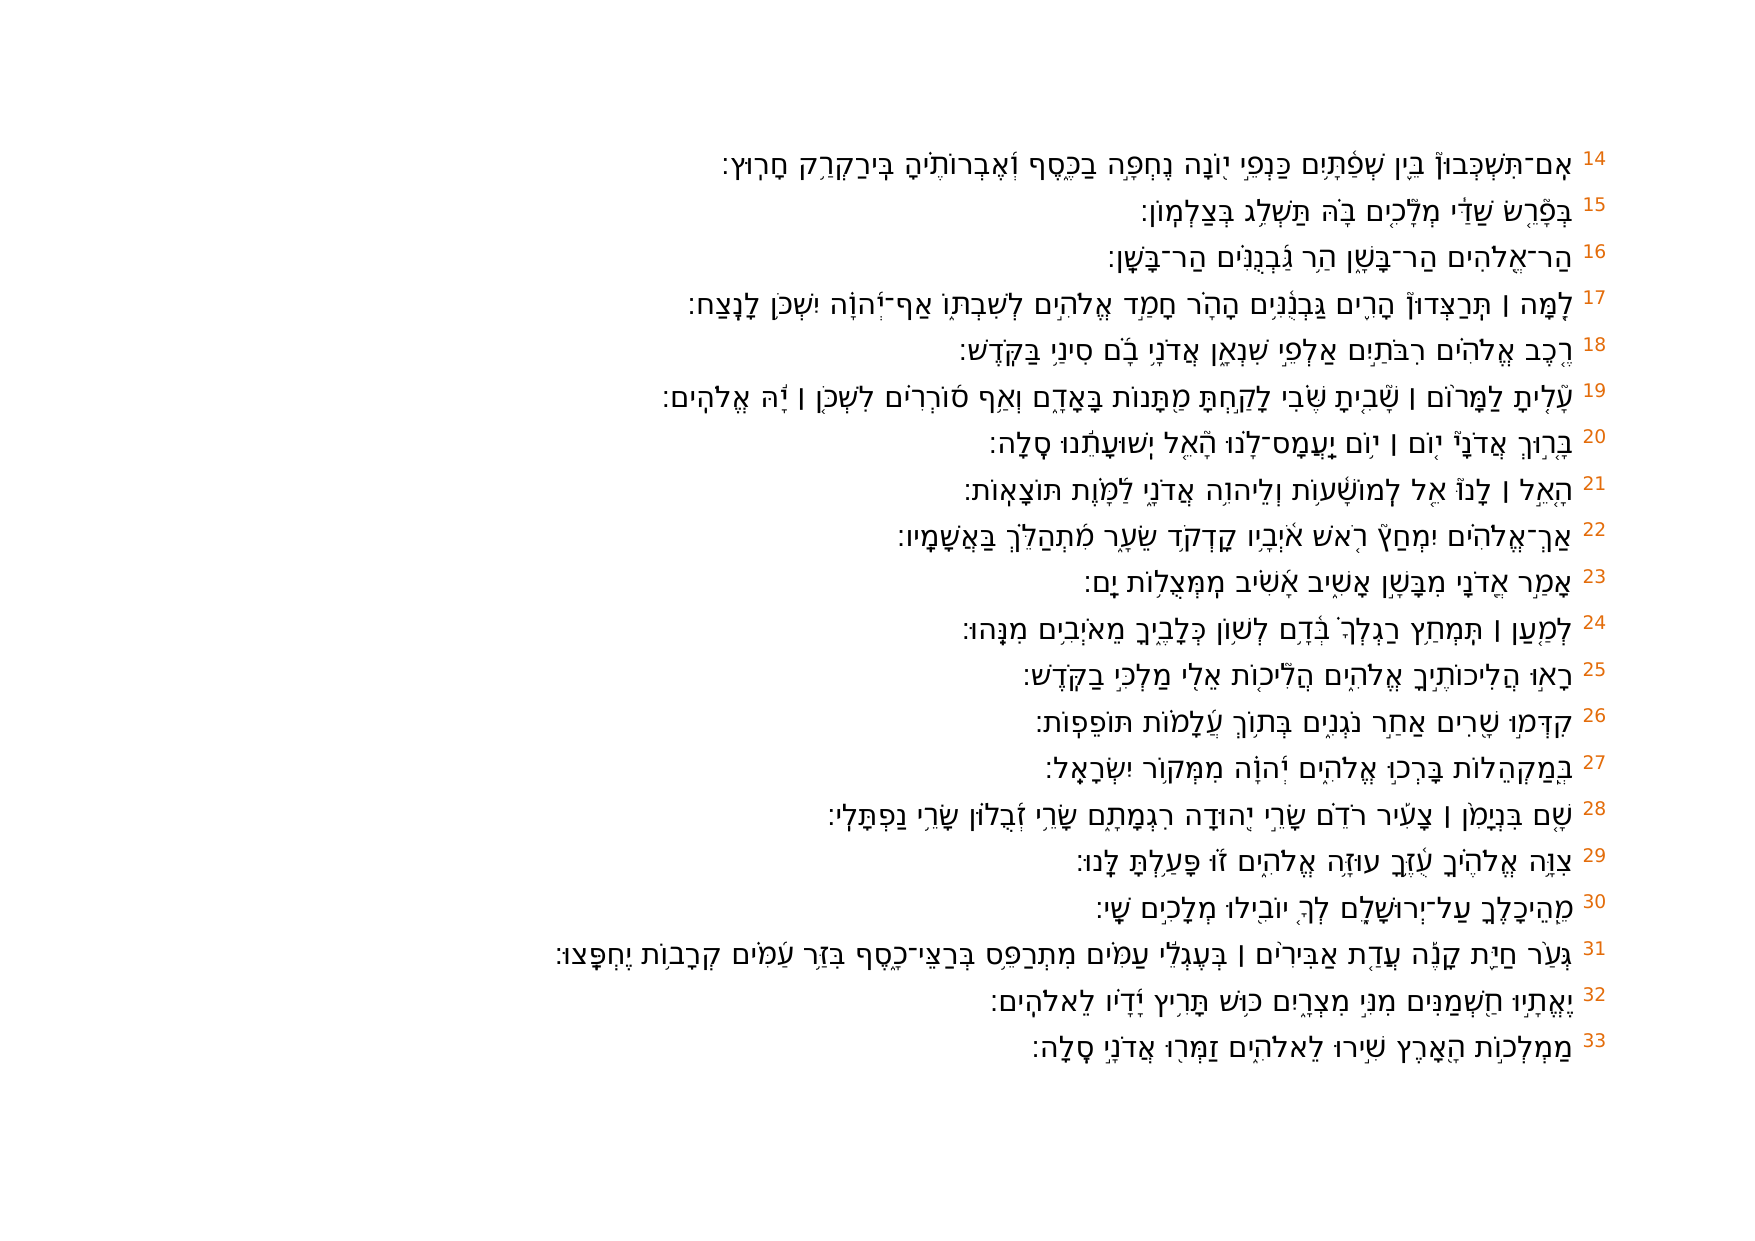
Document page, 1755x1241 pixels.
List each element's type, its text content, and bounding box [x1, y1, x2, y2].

text 31 גְּעַ֨ר חַיַּ֪ת קָנֶ֡ה עֲדַ֤ת אַבִּירִ֨ים ׀ בְּעֶגְלֵ֬י עַמִּ֗ים מִתְרַפֵּ֥ס בְּרַצֵּי־כָ֑סֶף בִּזַּ֥ר עַ֝מִּ֗ים קְרָב֥וֹת יֶחְפָּֽצוּ׃ ‬‬‬‬ [148, 937, 1606, 971]
text 26 קִדְּמ֣וּ שָׁ֭רִים אַחַ֣ר נֹגְנִ֑ים בְּת֥וֹךְ עֲ֝לָמ֗וֹת תּוֹפֵפֽוֹת׃ ‬‬‬‬ [148, 705, 1606, 739]
text 23 אָמַ֣ר אֲ֭דֹנָי מִבָּשָׁ֣ן אָשִׁ֑יב אָ֝שִׁ֗יב מִֽמְּצֻל֥וֹת יָֽם׃ ‬‬‬‬ [148, 566, 1606, 600]
text 25 רָא֣וּ הֲלִיכוֹתֶ֣יךָ אֱלֹהִ֑ים הֲלִ֘יכ֤וֹת אֵלִ֖י מַלְכִּ֣י בַקֹּֽדֶשׁ׃ ‬‬‬‬ [148, 659, 1606, 693]
text 19 עָ֘לִ֤יתָ לַמָּר֨וֹם ׀ שָׁ֘בִ֤יתָ שֶּׁ֗בִי לָקַ֣חְתָּ מַ֭תָּנוֹת בָּאָדָ֑ם וְאַ֥ף ס֝וֹרְרִ֗ים לִשְׁכֹּ֤ן ׀ יָ֬הּ אֱלֹהִֽים׃ ‬‬‬‬ [148, 380, 1606, 414]
text 27 בְּֽ֭מַקְהֵלוֹת בָּרְכ֣וּ אֱלֹהִ֑ים יְ֝הוָ֗ה מִמְּק֥וֹר יִשְׂרָאֵֽל׃ ‬‬‬‬ [148, 752, 1606, 786]
text 29 צִוָּ֥ה אֱלֹהֶ֗יךָ עֻ֫זֶּ֥ךָ עוּזָּ֥ה אֱלֹהִ֑ים ז֝֗וּ פָּעַ֥לְתָּ לָּֽנוּ׃ ‬‬‬‬ [148, 844, 1606, 878]
text 14 אִֽם־תִּשְׁכְּבוּן֮ בֵּ֢ין שְׁפַ֫תָּ֥יִם כַּנְפֵ֣י י֭וֹנָה נֶחְפָּ֣ה בַכֶּ֑סֶף וְ֝אֶבְרוֹתֶ֗יהָ בִּֽירַקְרַ֥ק חָרֽוּץ׃ ‬‬‬‬ [148, 148, 1606, 182]
text 15 בְּפָ֘רֵ֤שׂ שַׁדַּ֓י מְלָ֘כִ֤ים בָּ֗הּ תַּשְׁלֵ֥ג בְּצַלְמֽוֹן׃ ‬‬‬‬ [148, 194, 1606, 228]
text 30 מֵֽ֭הֵיכָלֶךָ עַל־יְרוּשָׁלָ֑͏ִם לְךָ֤ יוֹבִ֖ילוּ מְלָכִ֣ים שָֽׁי׃ ‬‬‬‬ [148, 891, 1606, 925]
text 24 לְמַ֤עַן ׀ תִּֽמְחַ֥ץ רַגְלְךָ֗ בְּ֫דָ֥ם לְשׁ֥וֹן כְּלָבֶ֑יךָ מֵאֹיְבִ֥ים מִנֵּֽהוּ׃ ‬‬‬‬ [148, 612, 1606, 646]
text 22 אַךְ־אֱלֹהִ֗ים יִמְחַץ֮ רֹ֤אשׁ אֹ֫יְבָ֥יו קָדְקֹ֥ד שֵׂעָ֑ר מִ֝תְהַלֵּ֗ךְ בַּאֲשָׁמָֽיו׃ ‬‬‬‬ [148, 519, 1606, 553]
text 20 בָּ֤ר֣וּךְ אֲדֹנָי֮ י֤וֹם ׀ י֥וֹם יַֽעֲמָס־לָ֗נוּ הָ֘אֵ֤ל יְֽשׁוּעָתֵ֬נוּ סֶֽלָה׃ ‬‬‬‬ [148, 426, 1606, 460]
text 21 הָ֤אֵ֣ל ׀ לָנוּ֮ אֵ֤ל לְֽמוֹשָׁ֫ע֥וֹת וְלֵיהוִ֥ה אֲדֹנָ֑י לַ֝מָּ֗וֶת תּוֹצָאֽוֹת׃ ‬‬‬‬ [148, 473, 1606, 507]
text 33 מַמְלְכ֣וֹת הָ֭אָרֶץ שִׁ֣ירוּ לֵאלֹהִ֑ים זַמְּר֖וּ אֲדֹנָ֣י סֶֽלָה׃ ‬‬‬‬ [148, 1030, 1606, 1064]
text 17 לָ֤מָּה ׀ תְּֽרַצְּדוּן֮ הָרִ֢ים גַּבְנֻ֫נִּ֥ים הָהָ֗ר חָמַ֣ד אֱלֹהִ֣ים לְשִׁבְתּ֑וֹ אַף־יְ֝הוָ֗ה יִשְׁכֹּ֥ן לָנֶֽצַח׃ ‬‬‬‬ [148, 287, 1606, 321]
text 32 יֶאֱתָ֣יוּ חַ֭שְׁמַנִּים מִנִּ֣י מִצְרָ֑יִם כּ֥וּשׁ תָּרִ֥יץ יָ֝דָ֗יו לֵאלֹהִֽים׃ ‬‬‬‬ [148, 984, 1606, 1018]
text 16 הַר־אֱ֭לֹהִים הַר־בָּשָׁ֑ן הַ֥ר גַּ֝בְנֻנִּ֗ים הַר־בָּשָֽׁן׃ ‬‬‬‬ [148, 241, 1606, 274]
text 18 רֶ֤כֶב אֱלֹהִ֗ים רִבֹּתַ֣יִם אַלְפֵ֣י שִׁנְאָ֑ן אֲדֹנָ֥י בָ֝֗ם סִינַ֥י בַּקֹּֽדֶשׁ׃ ‬‬‬‬ [148, 333, 1606, 367]
text 28 שָׁ֤ם בִּנְיָמִ֨ן ׀ צָעִ֡יר רֹדֵ֗ם שָׂרֵ֣י יְ֭הוּדָה רִגְמָתָ֑ם שָׂרֵ֥י זְ֝בֻל֗וּן שָׂרֵ֥י נַפְתָּלִֽי׃ ‬‬‬‬ [148, 798, 1606, 832]
